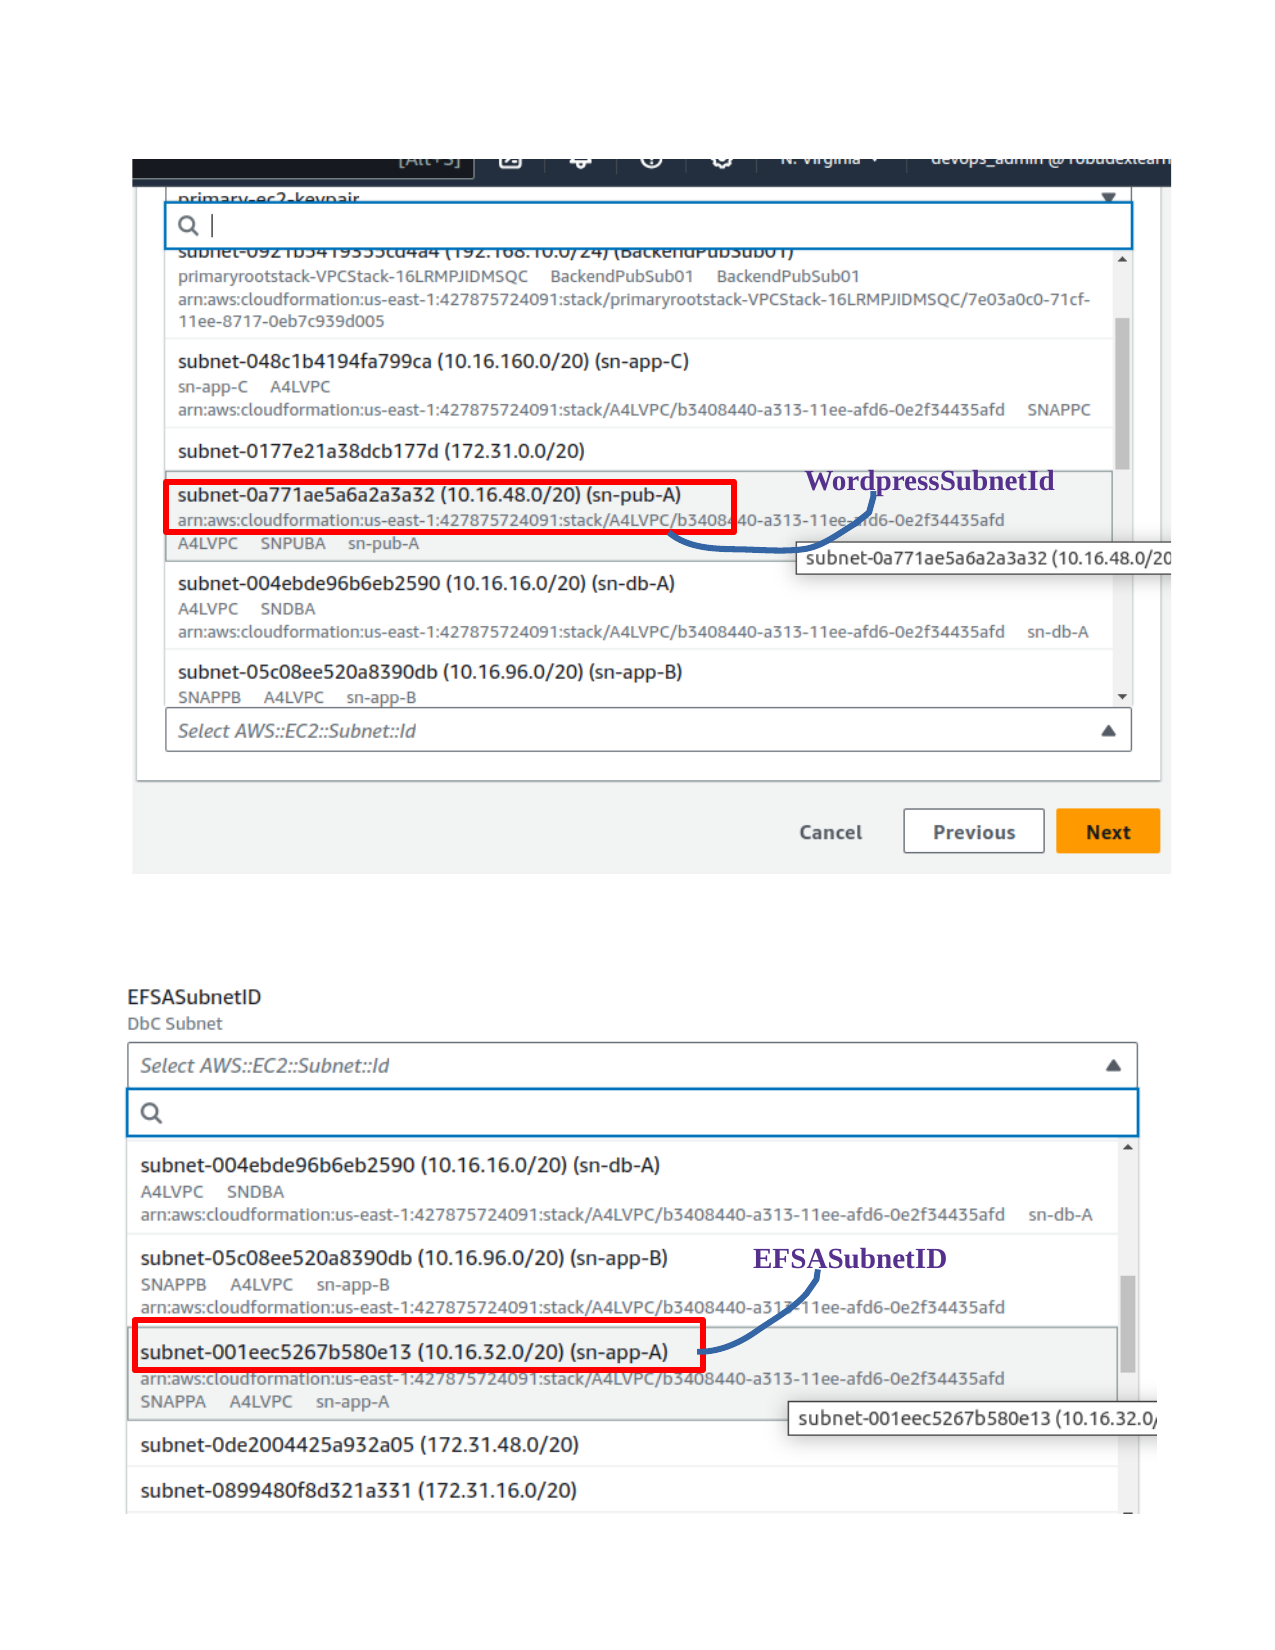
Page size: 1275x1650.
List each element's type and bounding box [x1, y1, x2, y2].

picture [132, 159, 1172, 874]
picture [118, 960, 1157, 1514]
